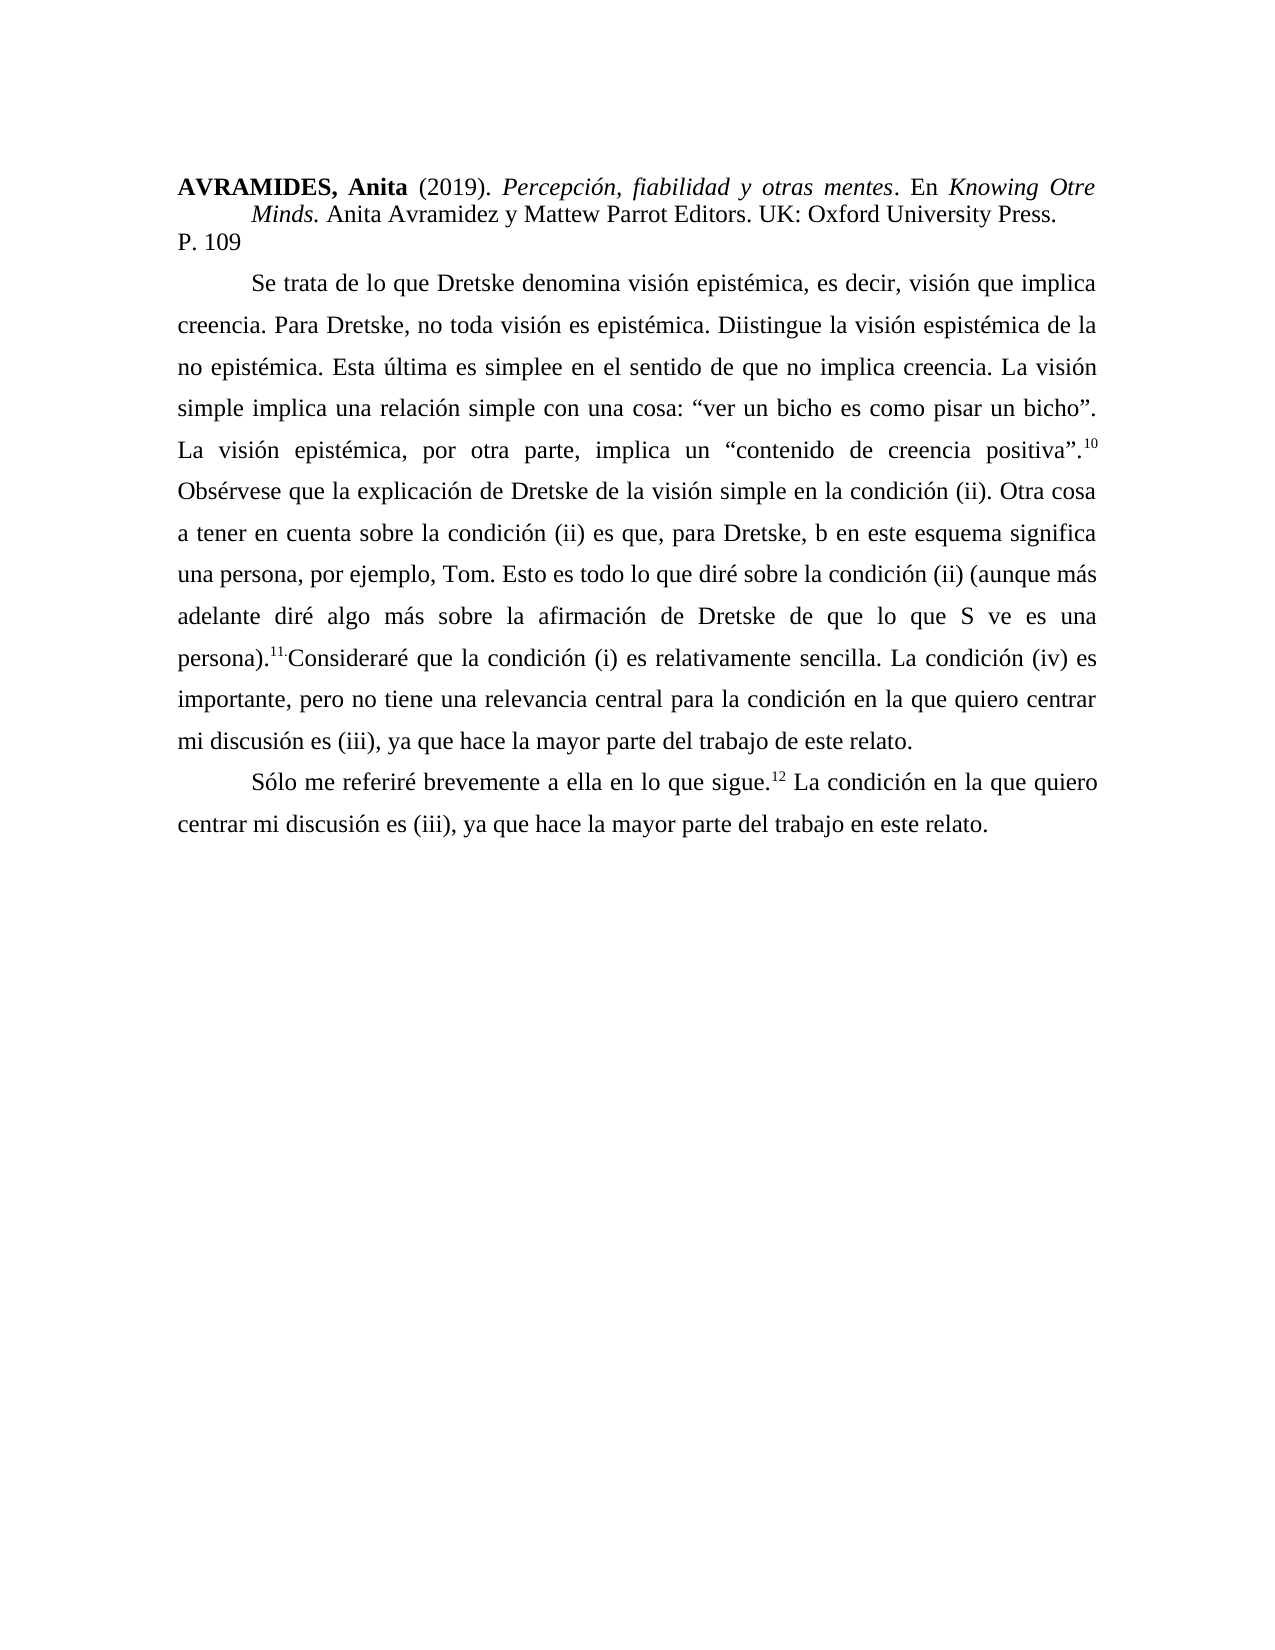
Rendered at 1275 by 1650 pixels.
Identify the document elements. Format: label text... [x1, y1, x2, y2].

text AVRAMIDES, Anita (2019). Percepción, fiabilidad y otras mentes. En Knowing Otre Minds. Anita Avramidez y Mattew Parrot Editors. UK: Oxford University Press. [177, 173, 1098, 228]
text Se trata de lo que Dretske denomina visión epistémica, es decir, visión que implica creencia. Para Dretske, no toda visión es epistémica. Diistingue la visión espistémica de la no epistémica. Esta última es simplee en el sentido de que no implica creencia. La visión simple implica una relación simple con una cosa: “ver un bicho es como pisar un bicho”. La visión epistémica, por otra parte, implica un “contenido de creencia positiva”.10 Obsérvese que la explicación de Dretske de la visión simple en la condición (ii). Otra cosa a tener en cuenta sobre la condición (ii) es que, para Dretske, b en este esquema significa una persona, por ejemplo, Tom. Esto es todo lo que diré sobre la condición (ii) (aunque más adelante diré algo más sobre la afirmación de Dretske de que lo que S ve es una persona).11.Consideraré que la condición (i) es relativamente sencilla. La condición (iv) es importante, pero no tiene una relevancia central para la condición en la que quiero centrar mi discusión es (iii), ya que hace la mayor parte del trabajo de este relato. [177, 269, 1098, 754]
text P. 109 [177, 228, 1098, 256]
text Sólo me referiré brevemente a ella en lo que sigue.12 La condición en la que quiero centrar mi discusión es (iii), ya que hace la mayor parte del trabajo en este relato. [177, 768, 1098, 838]
